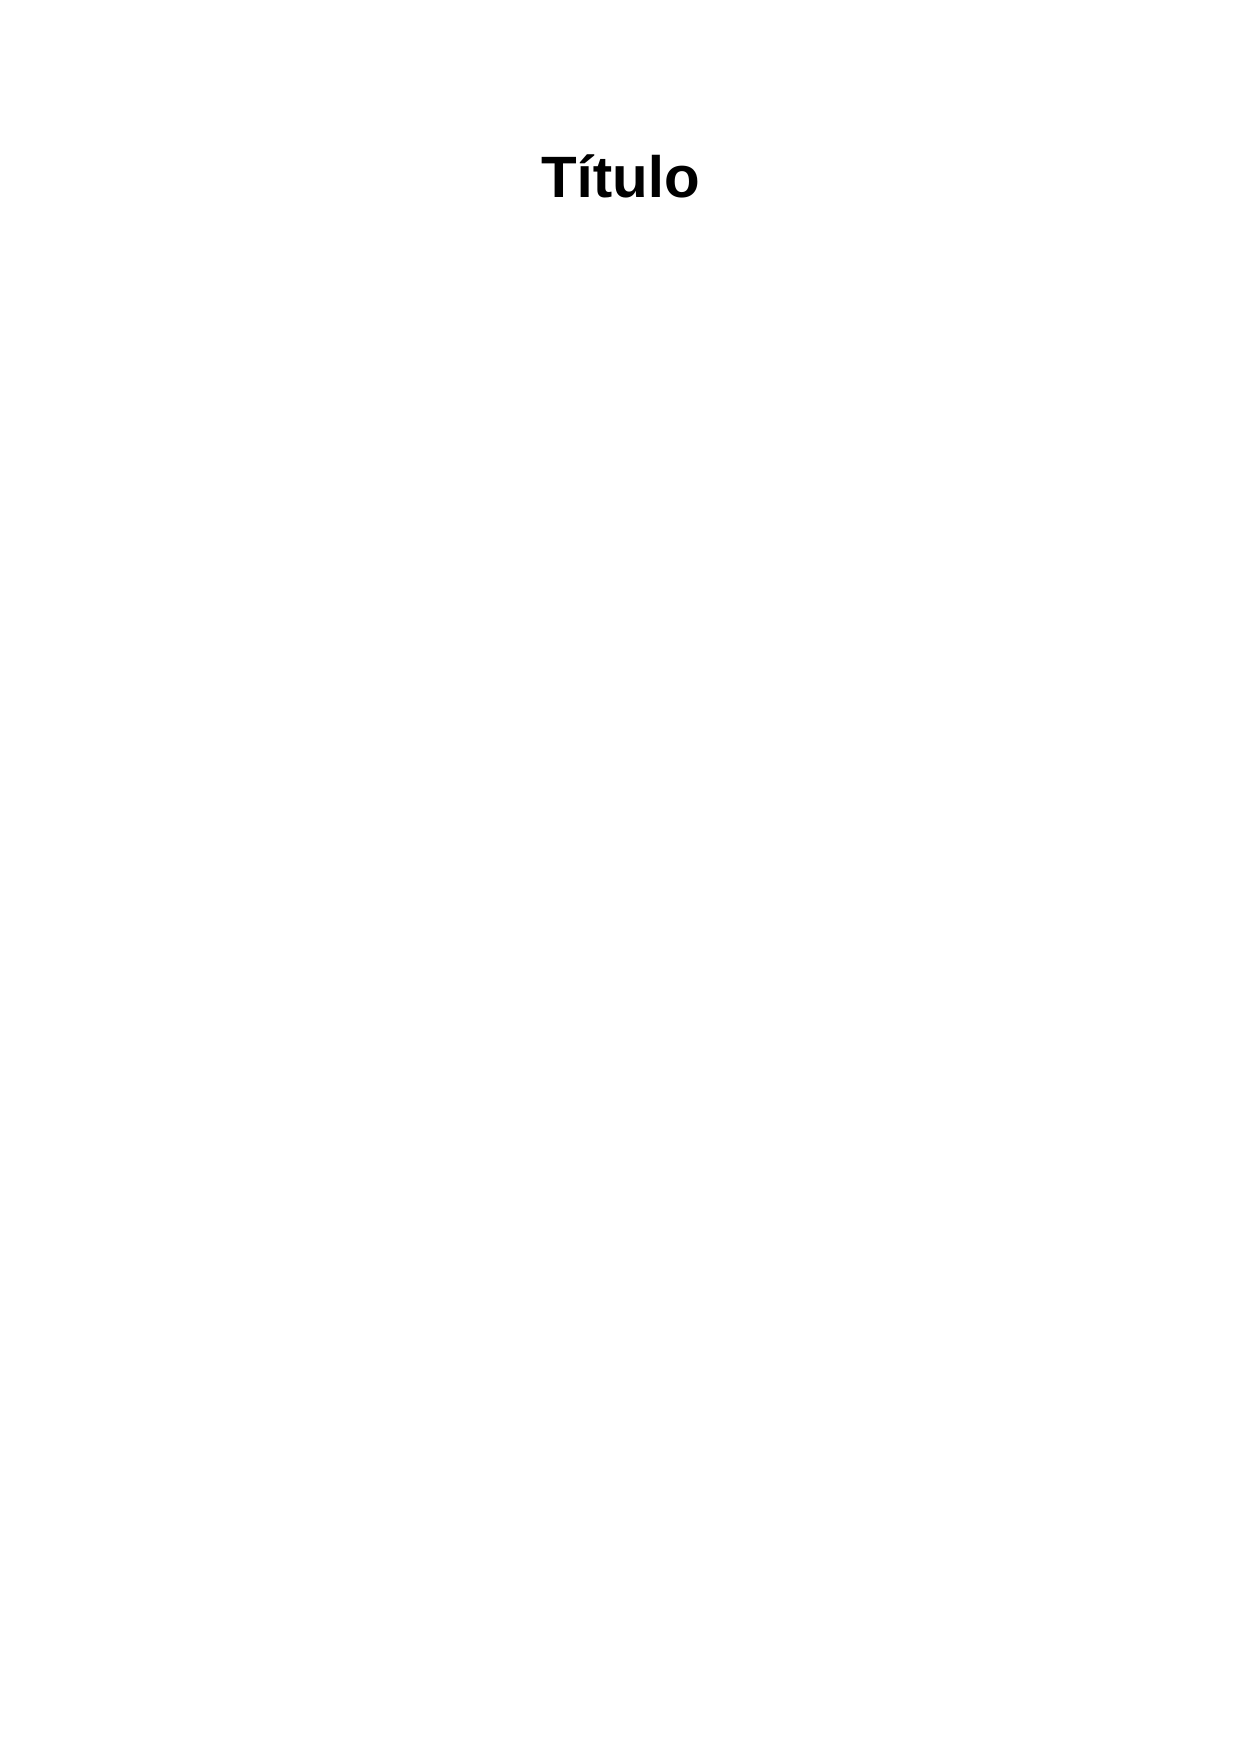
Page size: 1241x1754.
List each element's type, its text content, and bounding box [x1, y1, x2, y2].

title Título [118, 143, 1122, 210]
